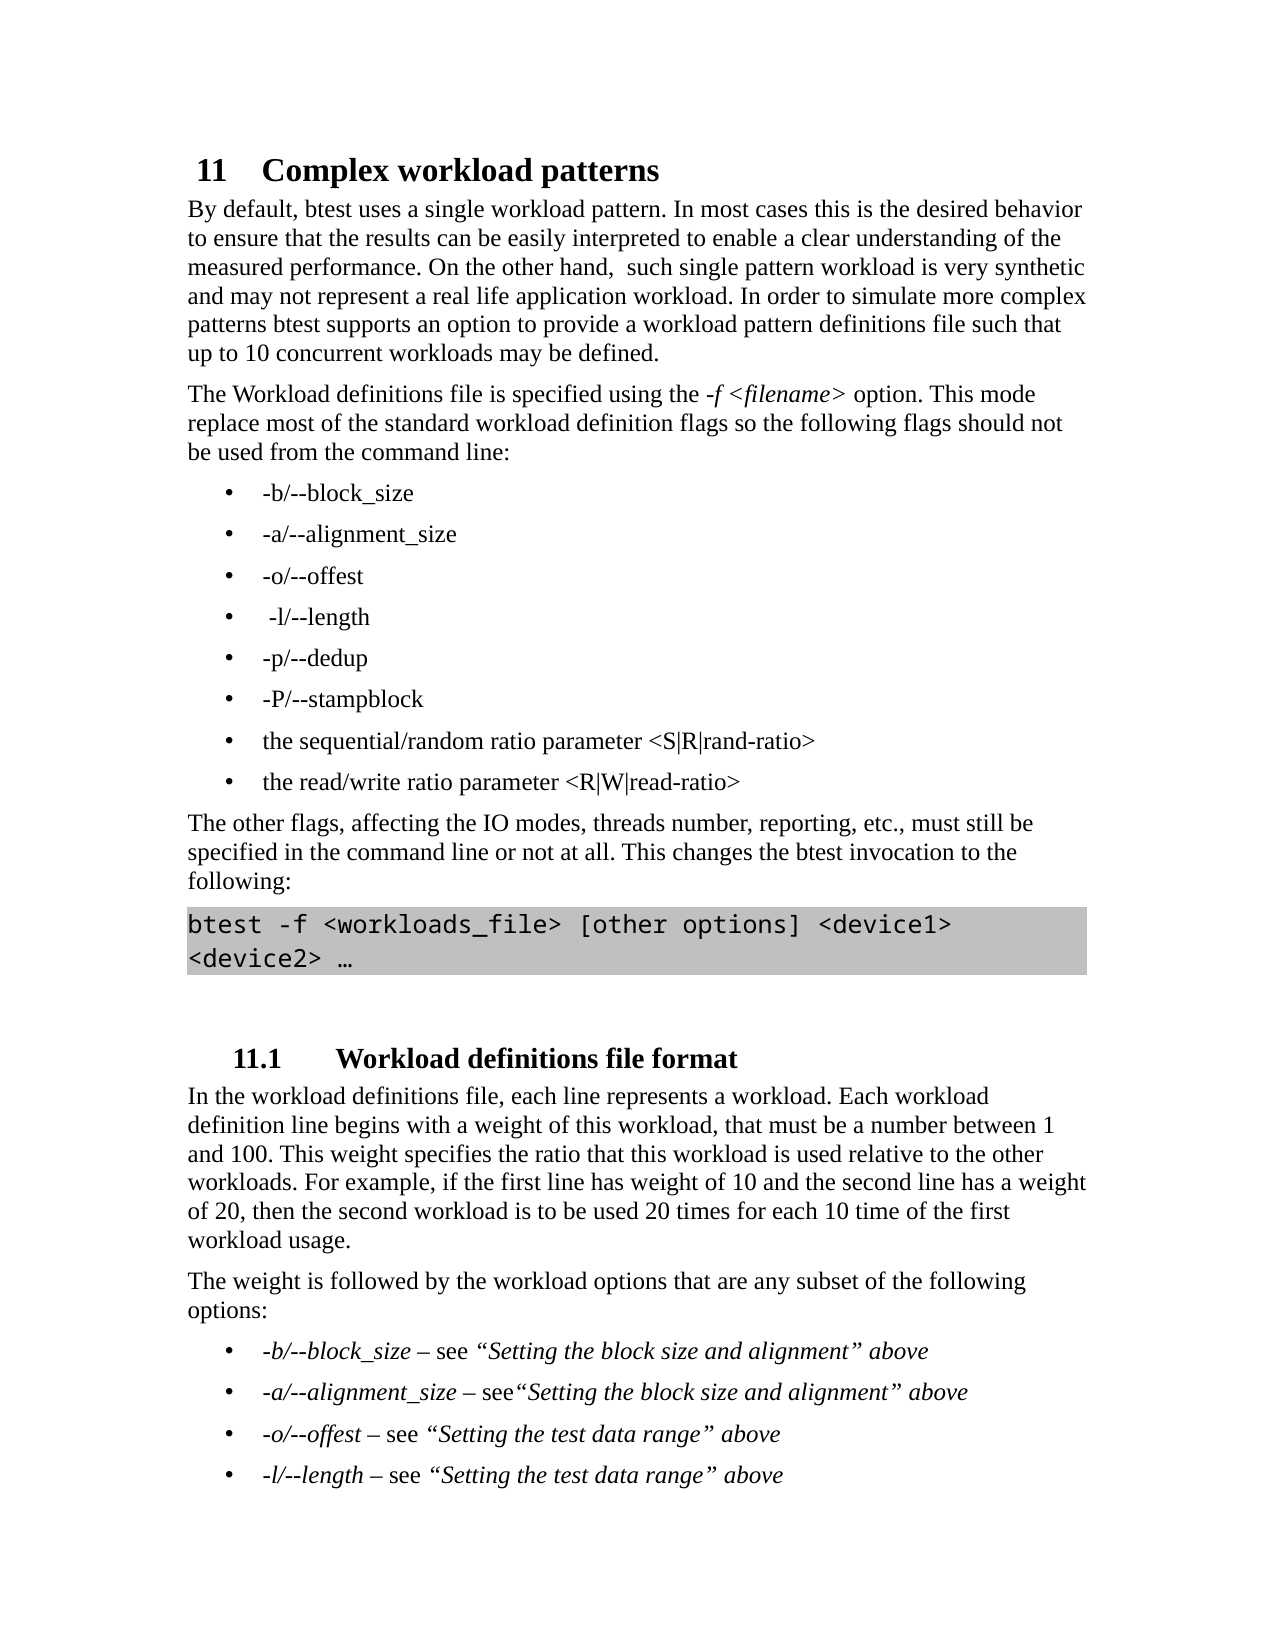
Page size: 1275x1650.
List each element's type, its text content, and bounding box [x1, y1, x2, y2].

subtitle Complex workload patterns [187, 150, 1087, 188]
list -b/--block_size – see “Setting the block size and alignment” above [225, 1336, 1087, 1365]
list -l/--length [225, 602, 1087, 631]
text btest -f <workloads_file> [other options] <device1> <device2> … [187, 907, 1087, 975]
text The other flags, affecting the IO modes, threads number, reporting, etc., must still be specified in the command line or not at all. This changes the btest invocation to the following: [187, 808, 1087, 894]
text In the workload definitions file, each line represents a workload. Each workload definition line begins with a weight of this workload, that must be a number between 1 and 100. This weight specifies the ratio that this workload is used relative to the other workloads. For example, if the first line has weight of 10 and the second line has a weight of 20, then the second workload is to be used 20 times for each 10 time of the first workload usage. [187, 1081, 1087, 1254]
list -p/--dedup [225, 643, 1087, 672]
text The weight is followed by the workload options that are any subset of the following options: [187, 1266, 1087, 1324]
list -a/--alignment_size – see“Setting the block size and alignment” above [225, 1377, 1087, 1406]
subtitle Workload definitions file format [225, 1041, 1087, 1075]
list -o/--offest – see “Setting the test data range” above [225, 1419, 1087, 1447]
list -b/--block_size [225, 478, 1087, 507]
list -P/--stampblock [225, 684, 1087, 713]
list the read/write ratio parameter <R|W|read-ratio> [225, 767, 1087, 796]
list -o/--offest [225, 561, 1087, 589]
list the sequential/random ratio parameter <S|R|rand-ratio> [225, 726, 1087, 754]
list -l/--length – see “Setting the test data range” above [225, 1460, 1087, 1489]
text By default, btest uses a single workload pattern. In most cases this is the desired behavior to ensure that the results can be easily interpreted to enable a clear understanding of the measured performance. On the other hand, such single pattern workload is very synthetic and may not represent a real life application workload. In order to simulate more complex patterns btest supports an option to provide a workload pattern definitions file such that up to 10 concurrent workloads may be defined. [187, 194, 1087, 367]
list -a/--alignment_size [225, 519, 1087, 548]
text The Workload definitions file is specified using the -f <filename> option. This mode replace most of the standard workload definition flags so the following flags should not be used from the command line: [187, 379, 1087, 466]
